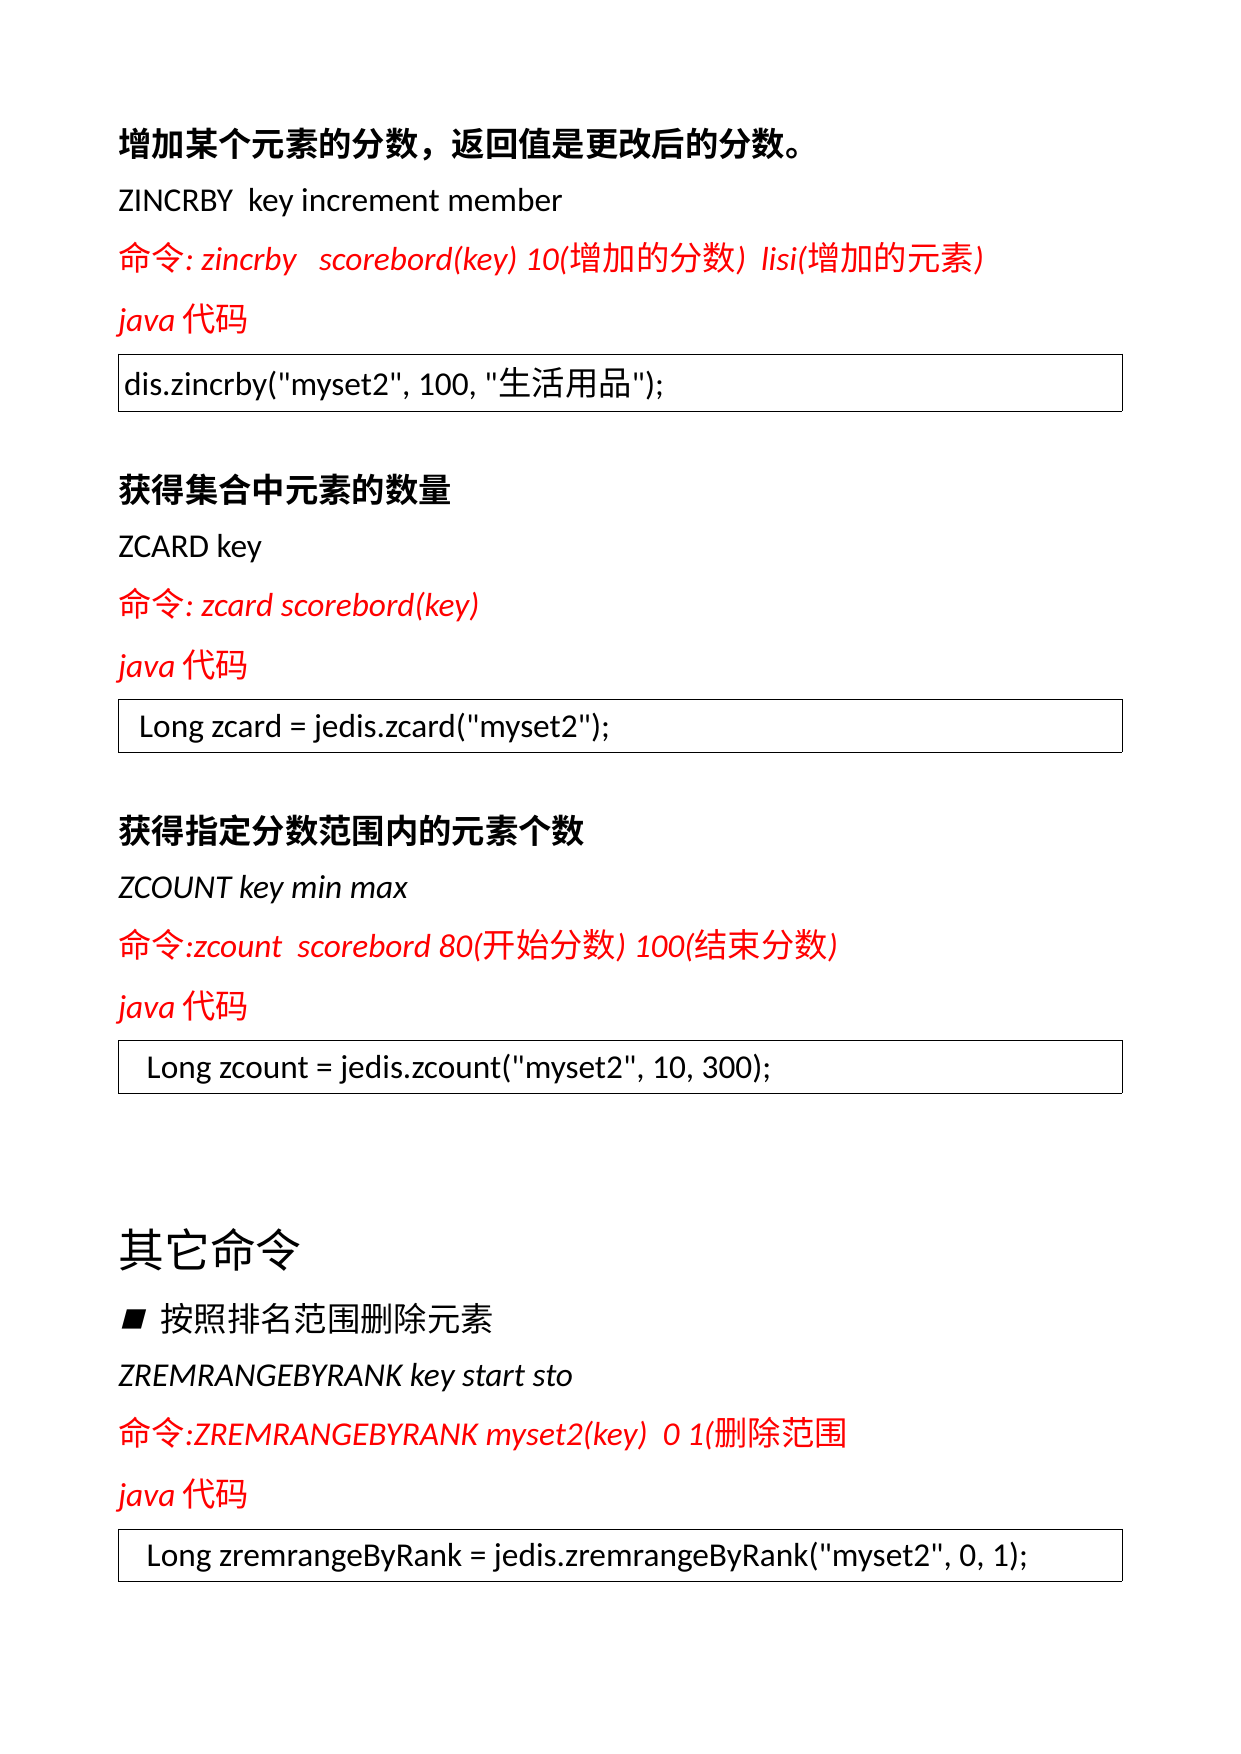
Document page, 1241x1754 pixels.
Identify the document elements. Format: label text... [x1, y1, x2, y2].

text 获得指定分数范围内的元素个数 [118, 805, 1122, 853]
text 其它命令 [118, 1214, 1122, 1281]
text ZCARD key [118, 524, 1122, 565]
text ZINCRBY key increment member [118, 179, 1122, 219]
text java代码 [118, 293, 1122, 341]
text n 按照排名范围删除元素 [118, 1293, 1122, 1341]
text java代码 [118, 979, 1122, 1028]
table_header Long zcount = jedis.zcount("myset2", 10, 300); [119, 1041, 1122, 1093]
text 命令: zcard scorebord(key) [118, 578, 1122, 626]
table_header dis.zincrby("myset2", 100, "生活用品"); [119, 355, 1122, 411]
text 命令: zincrby scorebord(key) 10(增加的分数) lisi(增加的元素) [118, 232, 1122, 280]
table_header Long zremrangeByRank = jedis.zremrangeByRank("myset2", 0, 1); [119, 1530, 1122, 1581]
text 获得集合中元素的数量 [118, 464, 1122, 512]
text ZCOUNT key min max [118, 866, 1122, 906]
text 命令:zcount scorebord 80(开始分数) 100(结束分数) [118, 919, 1122, 967]
text java代码 [118, 1468, 1122, 1516]
text java代码 [118, 638, 1122, 687]
table_header Long zcard = jedis.zcard("myset2"); [119, 700, 1122, 752]
text ZREMRANGEBYRANK key start sto [118, 1354, 1122, 1395]
text 命令:ZREMRANGEBYRANK myset2(key) 0 1(删除范围 [118, 1407, 1122, 1455]
subtitle 增加某个元素的分数，返回值是更改后的分数。 [118, 118, 1122, 166]
